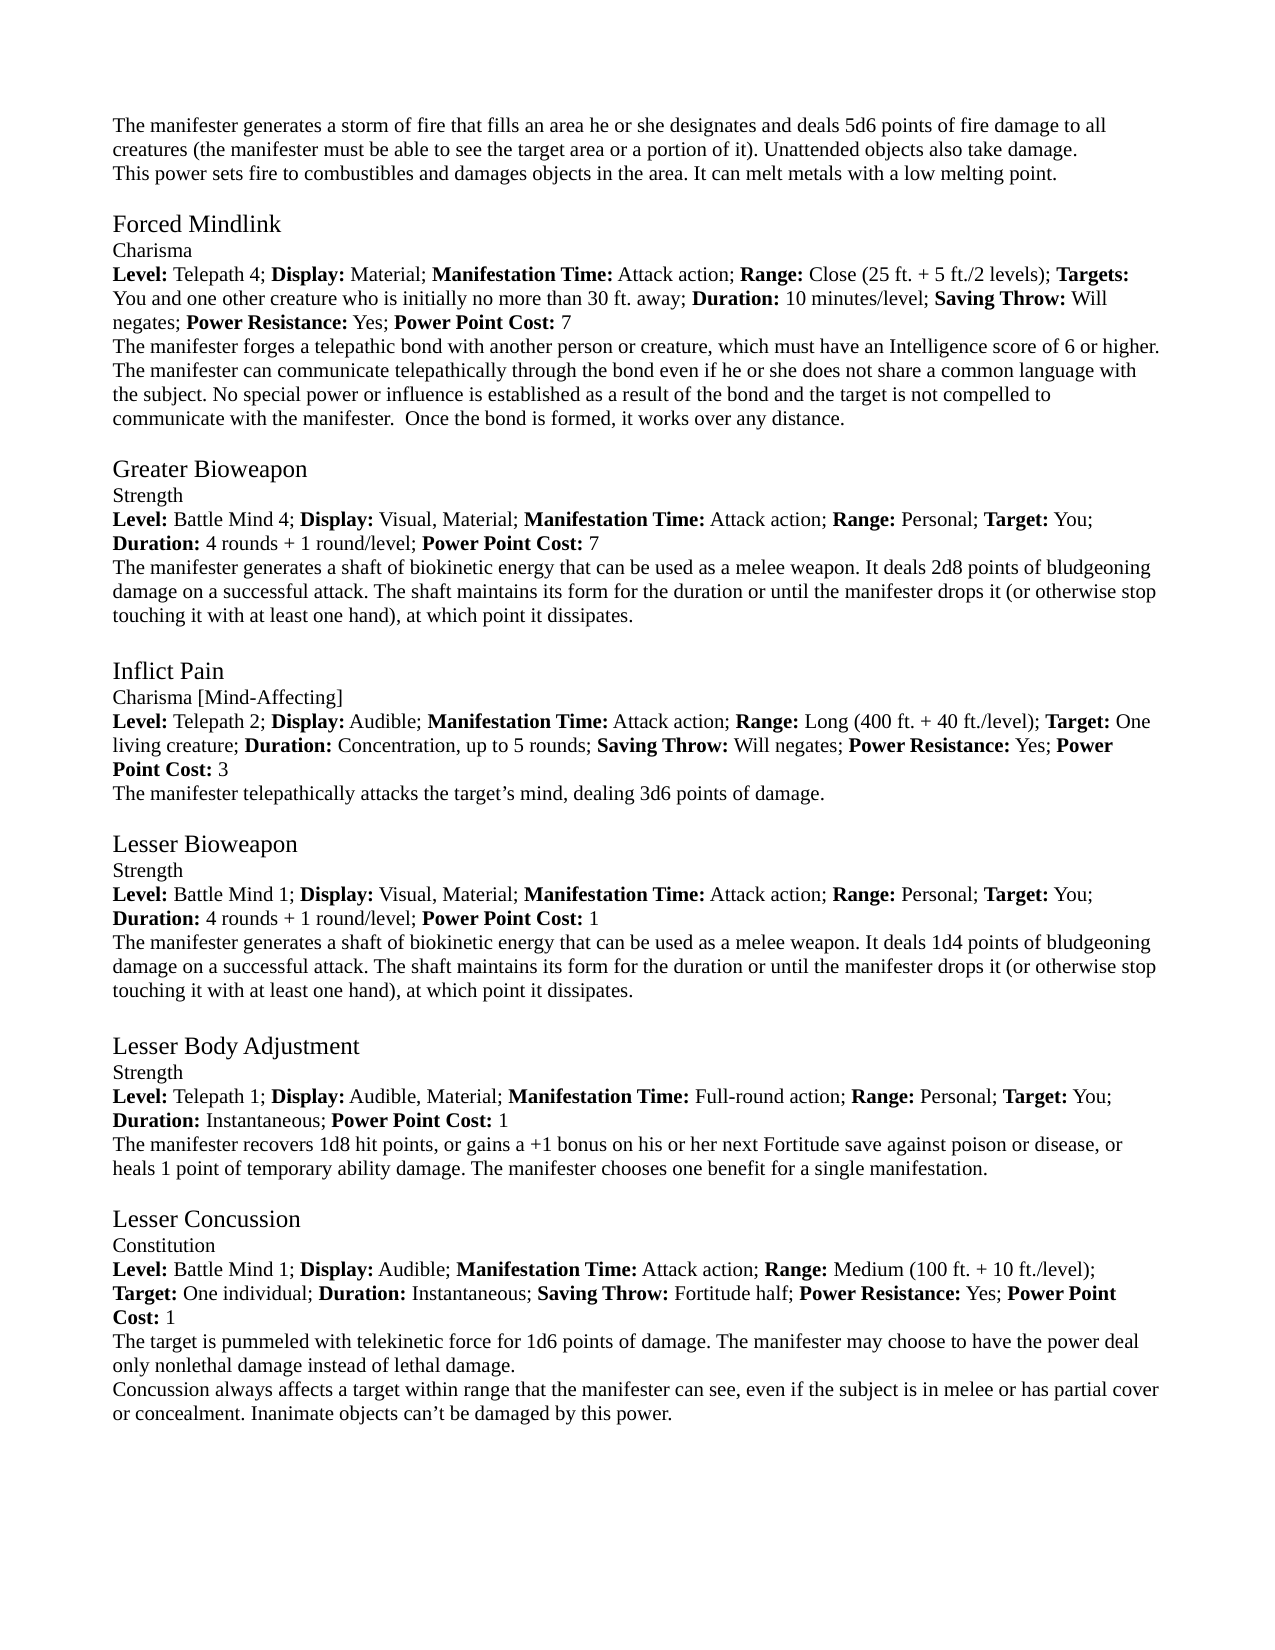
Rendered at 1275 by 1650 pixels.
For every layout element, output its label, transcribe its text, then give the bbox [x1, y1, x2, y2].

text Level: Battle Mind 1; Display: Audible; Manifestation Time: Attack action; Range: Medium (100 ft. + 10 ft./level); Target: One individual; Duration: Instantaneous; Saving Throw: Fortitude half; Power Resistance: Yes; Power Point Cost: 1 [112, 1257, 1162, 1329]
text The manifester generates a storm of fire that fills an area he or she designates and deals 5d6 points of fire damage to all creatures (the manifester must be able to see the target area or a portion of it). Unattended objects also take damage. [112, 112, 1162, 161]
text Level: Battle Mind 4; Display: Visual, Material; Manifestation Time: Attack action; Range: Personal; Target: You; Duration: 4 rounds + 1 round/level; Power Point Cost: 7 [112, 507, 1162, 555]
subtitle Forced Mindlink [112, 209, 1162, 237]
text This power sets fire to combustibles and damages objects in the area. It can melt metals with a low melting point. [112, 161, 1162, 185]
subtitle Greater Bioweapon [112, 454, 1162, 483]
text The manifester telepathically attacks the target’s mind, dealing 3d6 points of damage. [112, 781, 1162, 805]
subtitle Charisma [112, 237, 1162, 262]
text Level: Telepath 1; Display: Audible, Material; Manifestation Time: Full-round action; Range: Personal; Target: You; Duration: Instantaneous; Power Point Cost: 1 [112, 1084, 1162, 1132]
text Concussion always affects a target within range that the manifester can see, even if the subject is in melee or has partial cover or concealment. Inanimate objects can’t be damaged by this power. [112, 1377, 1162, 1425]
subtitle Strength [112, 483, 1162, 507]
text The manifester forges a telepathic bond with another person or creature, which must have an Intelligence score of 6 or higher. The manifester can communicate telepathically through the bond even if he or she does not share a common language with the subject. No special power or influence is established as a result of the bond and the target is not compelled to communicate with the manifester. Once the bond is formed, it works over any distance. [112, 334, 1162, 430]
subtitle Lesser Body Adjustment [112, 1031, 1162, 1060]
text Level: Telepath 2; Display: Audible; Manifestation Time: Attack action; Range: Long (400 ft. + 40 ft./level); Target: One living creature; Duration: Concentration, up to 5 rounds; Saving Throw: Will negates; Power Resistance: Yes; Power Point Cost: 3 [112, 709, 1162, 781]
text The manifester generates a shaft of biokinetic energy that can be used as a melee weapon. It deals 1d4 points of bludgeoning damage on a successful attack. The shaft maintains its form for the duration or until the manifester drops it (or otherwise stop touching it with at least one hand), at which point it dissipates. [112, 930, 1162, 1002]
subtitle Strength [112, 1060, 1162, 1084]
text Level: Telepath 4; Display: Material; Manifestation Time: Attack action; Range: Close (25 ft. + 5 ft./2 levels); Targets: You and one other creature who is initially no more than 30 ft. away; Duration: 10 minutes/level; Saving Throw: Will negates; Power Resistance: Yes; Power Point Cost: 7 [112, 262, 1162, 334]
text The manifester generates a shaft of biokinetic energy that can be used as a melee weapon. It deals 2d8 points of bludgeoning damage on a successful attack. The shaft maintains its form for the duration or until the manifester drops it (or otherwise stop touching it with at least one hand), at which point it dissipates. [112, 555, 1162, 627]
subtitle Lesser Concussion [112, 1204, 1162, 1233]
subtitle Constitution [112, 1233, 1162, 1257]
text Level: Battle Mind 1; Display: Visual, Material; Manifestation Time: Attack action; Range: Personal; Target: You; Duration: 4 rounds + 1 round/level; Power Point Cost: 1 [112, 882, 1162, 930]
subtitle Lesser Bioweapon [112, 829, 1162, 858]
text Inflict Pain [112, 656, 1162, 685]
text The target is pummeled with telekinetic force for 1d6 points of damage. The manifester may choose to have the power deal only nonlethal damage instead of lethal damage. [112, 1329, 1162, 1377]
text The manifester recovers 1d8 hit points, or gains a +1 bonus on his or her next Fortitude save against poison or disease, or heals 1 point of temporary ability damage. The manifester chooses one benefit for a single manifestation. [112, 1132, 1162, 1180]
subtitle Strength [112, 858, 1162, 882]
text Charisma [Mind-Affecting] [112, 685, 1162, 709]
